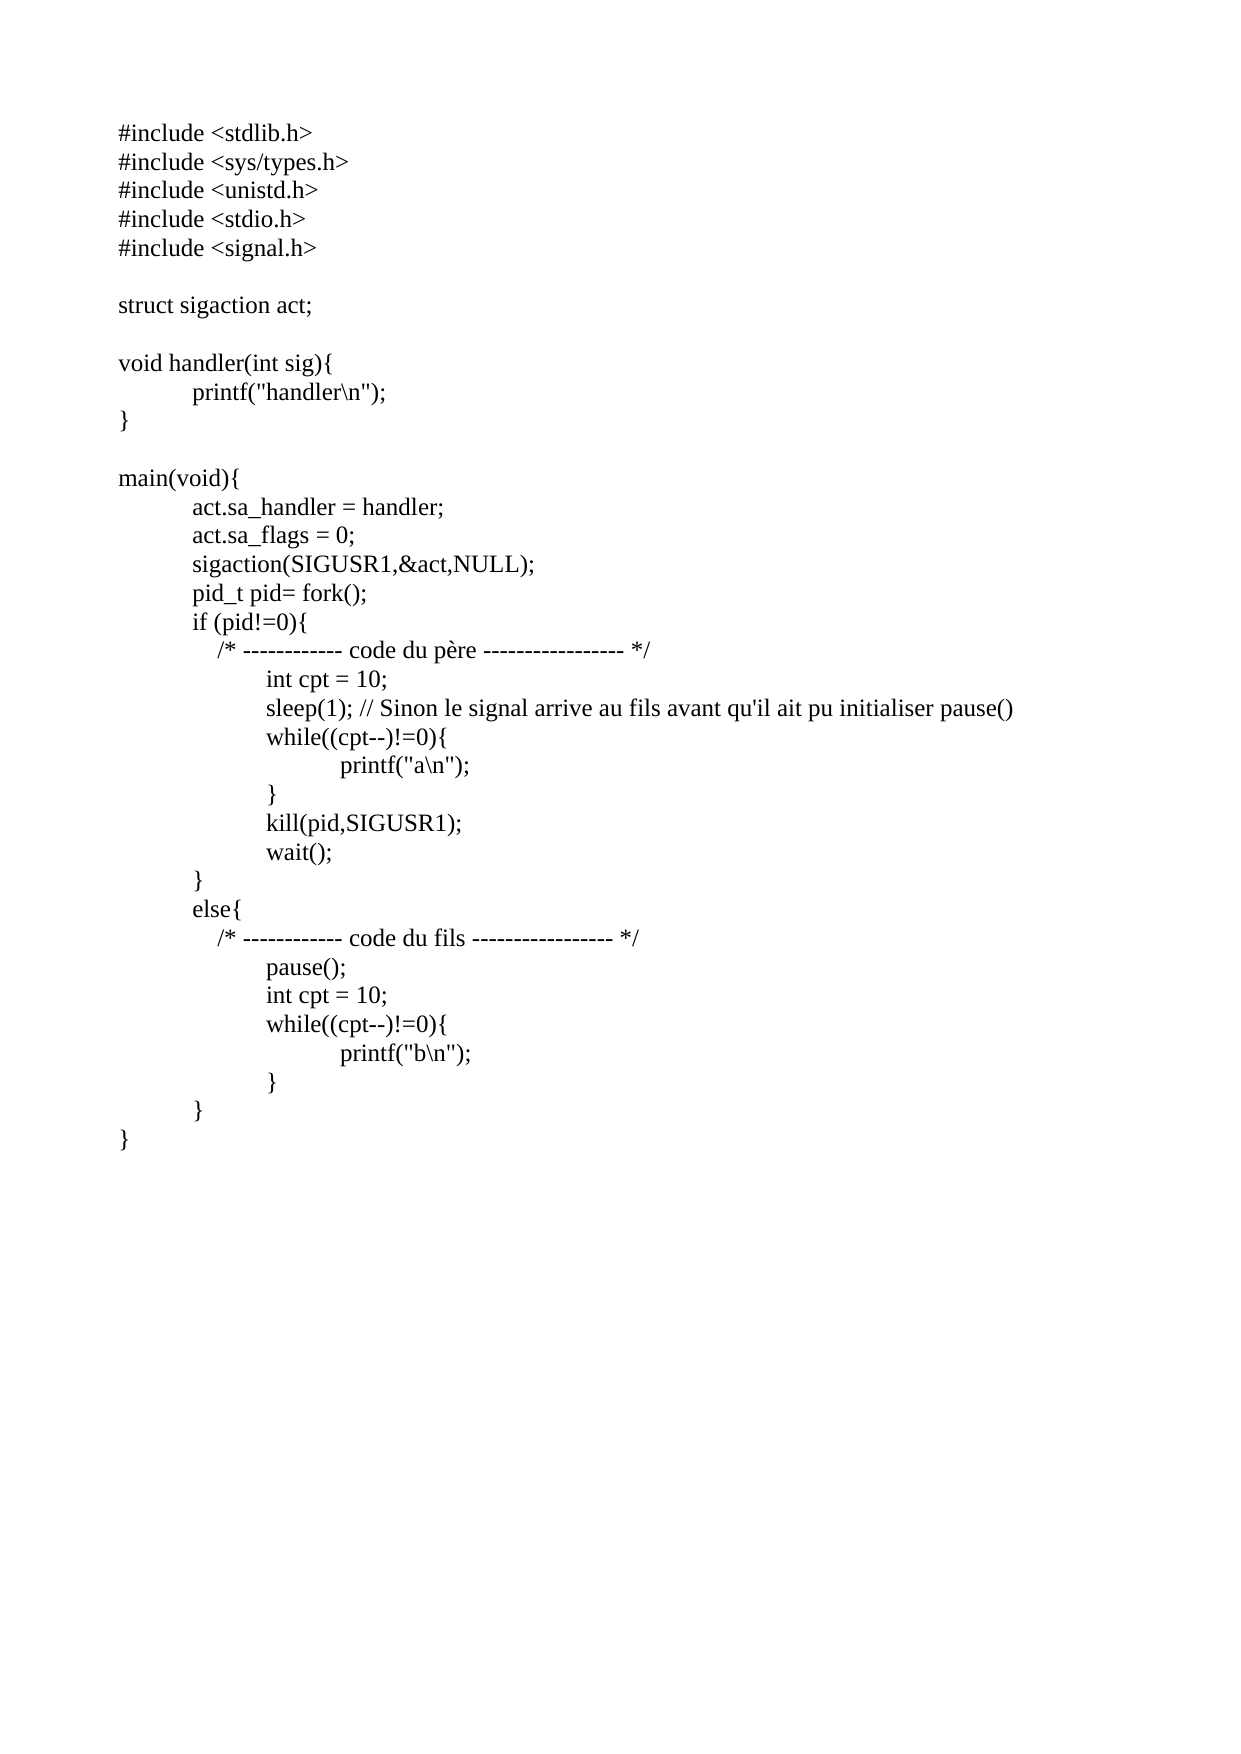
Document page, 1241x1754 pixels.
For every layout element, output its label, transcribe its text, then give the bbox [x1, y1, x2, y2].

text } [118, 1124, 1122, 1153]
text } [118, 1096, 1122, 1124]
text pause(); [118, 952, 1122, 981]
text } [118, 1067, 1122, 1096]
text #include <stdlib.h> [118, 118, 1122, 147]
text sleep(1); // Sinon le signal arrive au fils avant qu'il ait pu initialiser pause() [118, 693, 1122, 722]
text printf("b\n"); [118, 1038, 1122, 1067]
text sigaction(SIGUSR1,&act,NULL); [118, 549, 1122, 578]
text pid_t pid= fork(); [118, 578, 1122, 607]
text } [118, 406, 1122, 434]
text #include <signal.h> [118, 233, 1122, 262]
text struct sigaction act; [118, 291, 1122, 319]
text act.sa_handler = handler; [118, 492, 1122, 521]
text while((cpt--)!=0){ [118, 1009, 1122, 1038]
text #include <sys/types.h> [118, 147, 1122, 176]
text #include <unistd.h> [118, 176, 1122, 204]
text act.sa_flags = 0; [118, 521, 1122, 549]
text int cpt = 10; [118, 664, 1122, 693]
text kill(pid,SIGUSR1); [118, 808, 1122, 837]
text int cpt = 10; [118, 981, 1122, 1009]
text void handler(int sig){ [118, 348, 1122, 377]
text wait(); [118, 837, 1122, 866]
text #include <stdio.h> [118, 204, 1122, 233]
text if (pid!=0){ [118, 607, 1122, 636]
text main(void){ [118, 463, 1122, 492]
text } [118, 866, 1122, 894]
text else{ [118, 894, 1122, 923]
text /* ------------ code du père ----------------- */ [118, 636, 1122, 664]
text printf("handler\n"); [118, 377, 1122, 406]
text while((cpt--)!=0){ [118, 722, 1122, 751]
text /* ------------ code du fils ----------------- */ [118, 923, 1122, 952]
text printf("a\n"); [118, 751, 1122, 779]
text } [118, 779, 1122, 808]
